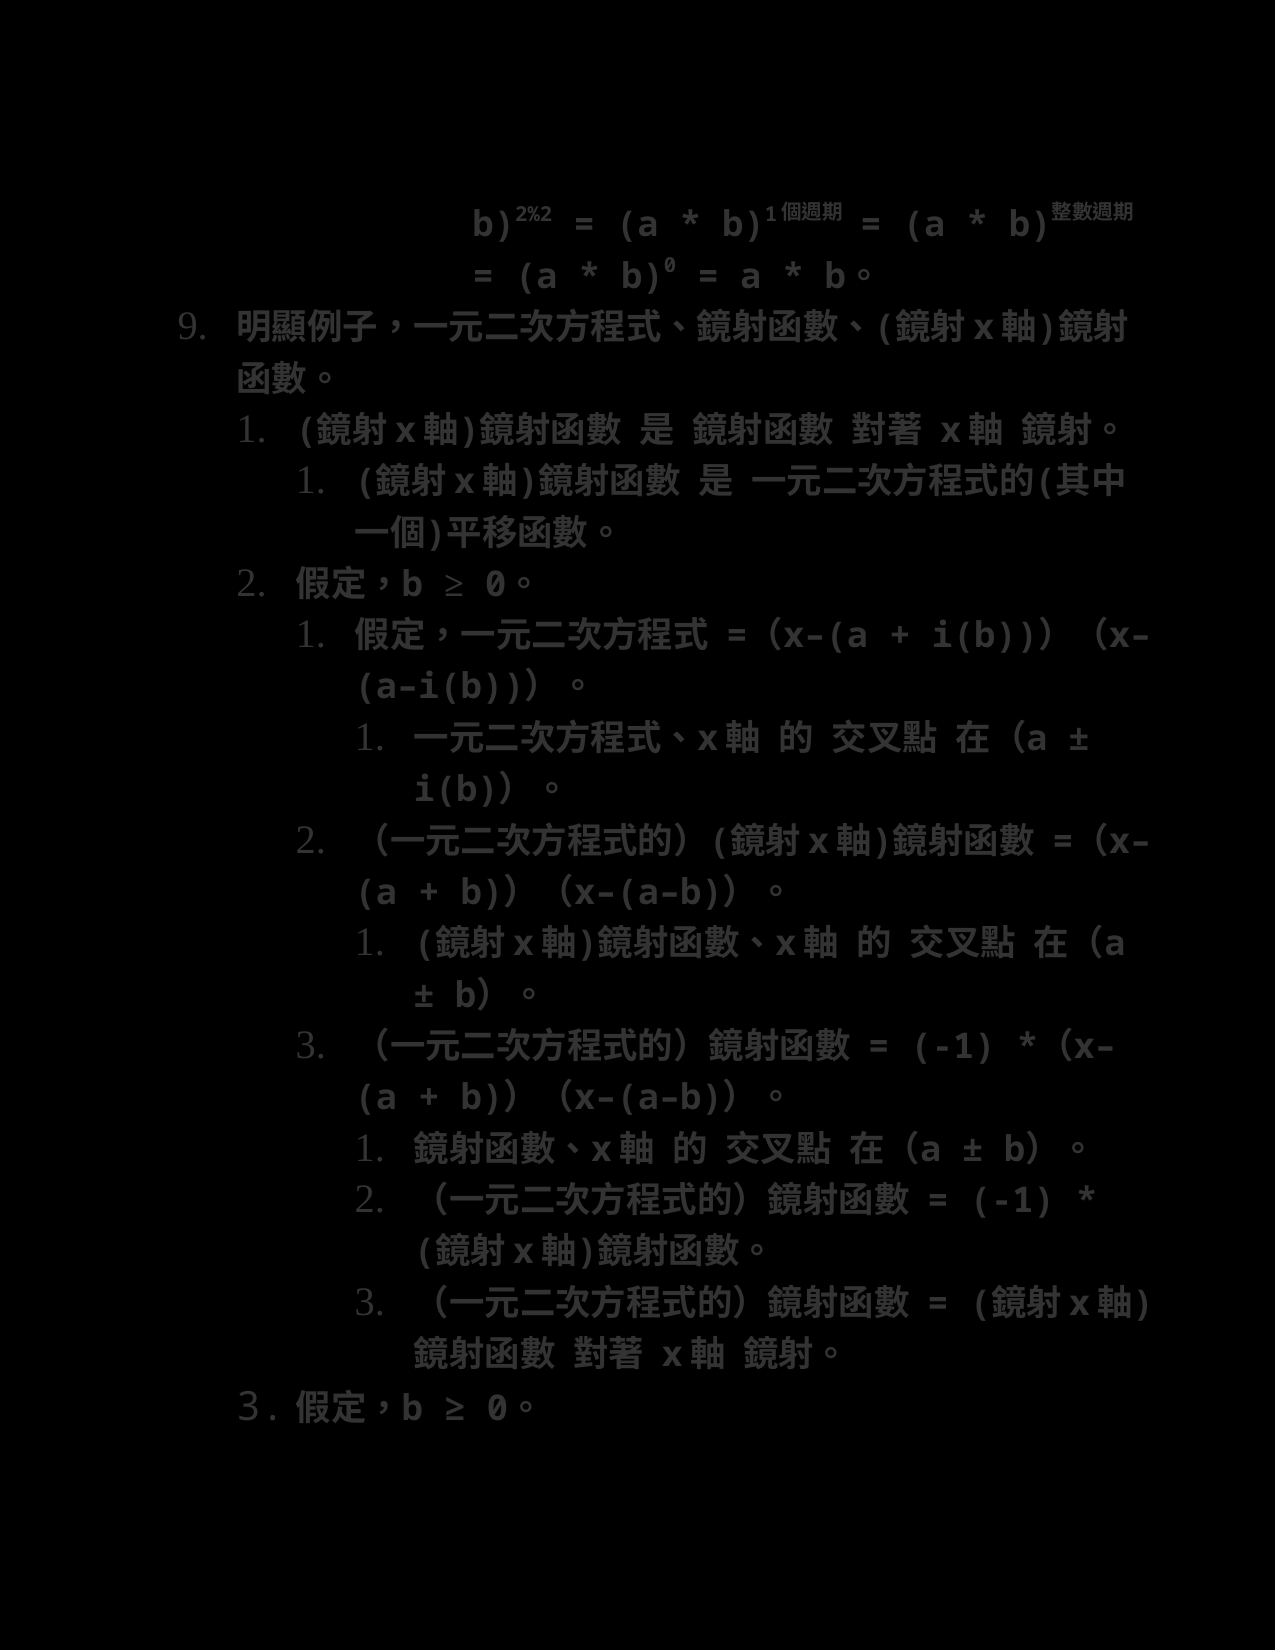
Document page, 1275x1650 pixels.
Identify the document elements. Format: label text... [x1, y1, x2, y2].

list （一元二次方程式的）鏡射函數 = (鏡射x軸)鏡射函數 對著 x軸 鏡射。 [354, 1274, 1157, 1377]
list (鏡射x軸)鏡射函數 是 鏡射函數 對著 x軸 鏡射。 [236, 401, 1157, 452]
list b)2%2 = (a * b)1個週期 = (a * b)整數週期 = (a * b)0 = a * b。 [413, 196, 1157, 298]
list (鏡射x軸)鏡射函數、x軸 的 交叉點 在（a ± b）。 [354, 915, 1157, 1017]
list （一元二次方程式的）鏡射函數 = (-1) * (鏡射x軸)鏡射函數。 [354, 1171, 1157, 1274]
list 明顯例子，一元二次方程式、鏡射函數、(鏡射x軸)鏡射函數。 [177, 298, 1157, 401]
list 假定，b ≥ 0。 [236, 555, 1157, 607]
list （一元二次方程式的）(鏡射x軸)鏡射函數 =（x–(a + b)）（x–(a–b)）。 [295, 812, 1157, 915]
list 一元二次方程式、x軸 的 交叉點 在（a ± i(b)）。 [354, 709, 1157, 812]
list 假定，b ≥ 0。 [236, 1377, 1157, 1432]
list 鏡射函數、x軸 的 交叉點 在（a ± b）。 [354, 1120, 1157, 1171]
list 假定，一元二次方程式 =（x–(a + i(b))）（x–(a–i(b))）。 [295, 607, 1157, 709]
list (鏡射x軸)鏡射函數 是 一元二次方程式的(其中一個)平移函數。 [295, 452, 1157, 555]
list （一元二次方程式的）鏡射函數 = (-1) *（x–(a + b)）（x–(a–b)）。 [295, 1017, 1157, 1120]
